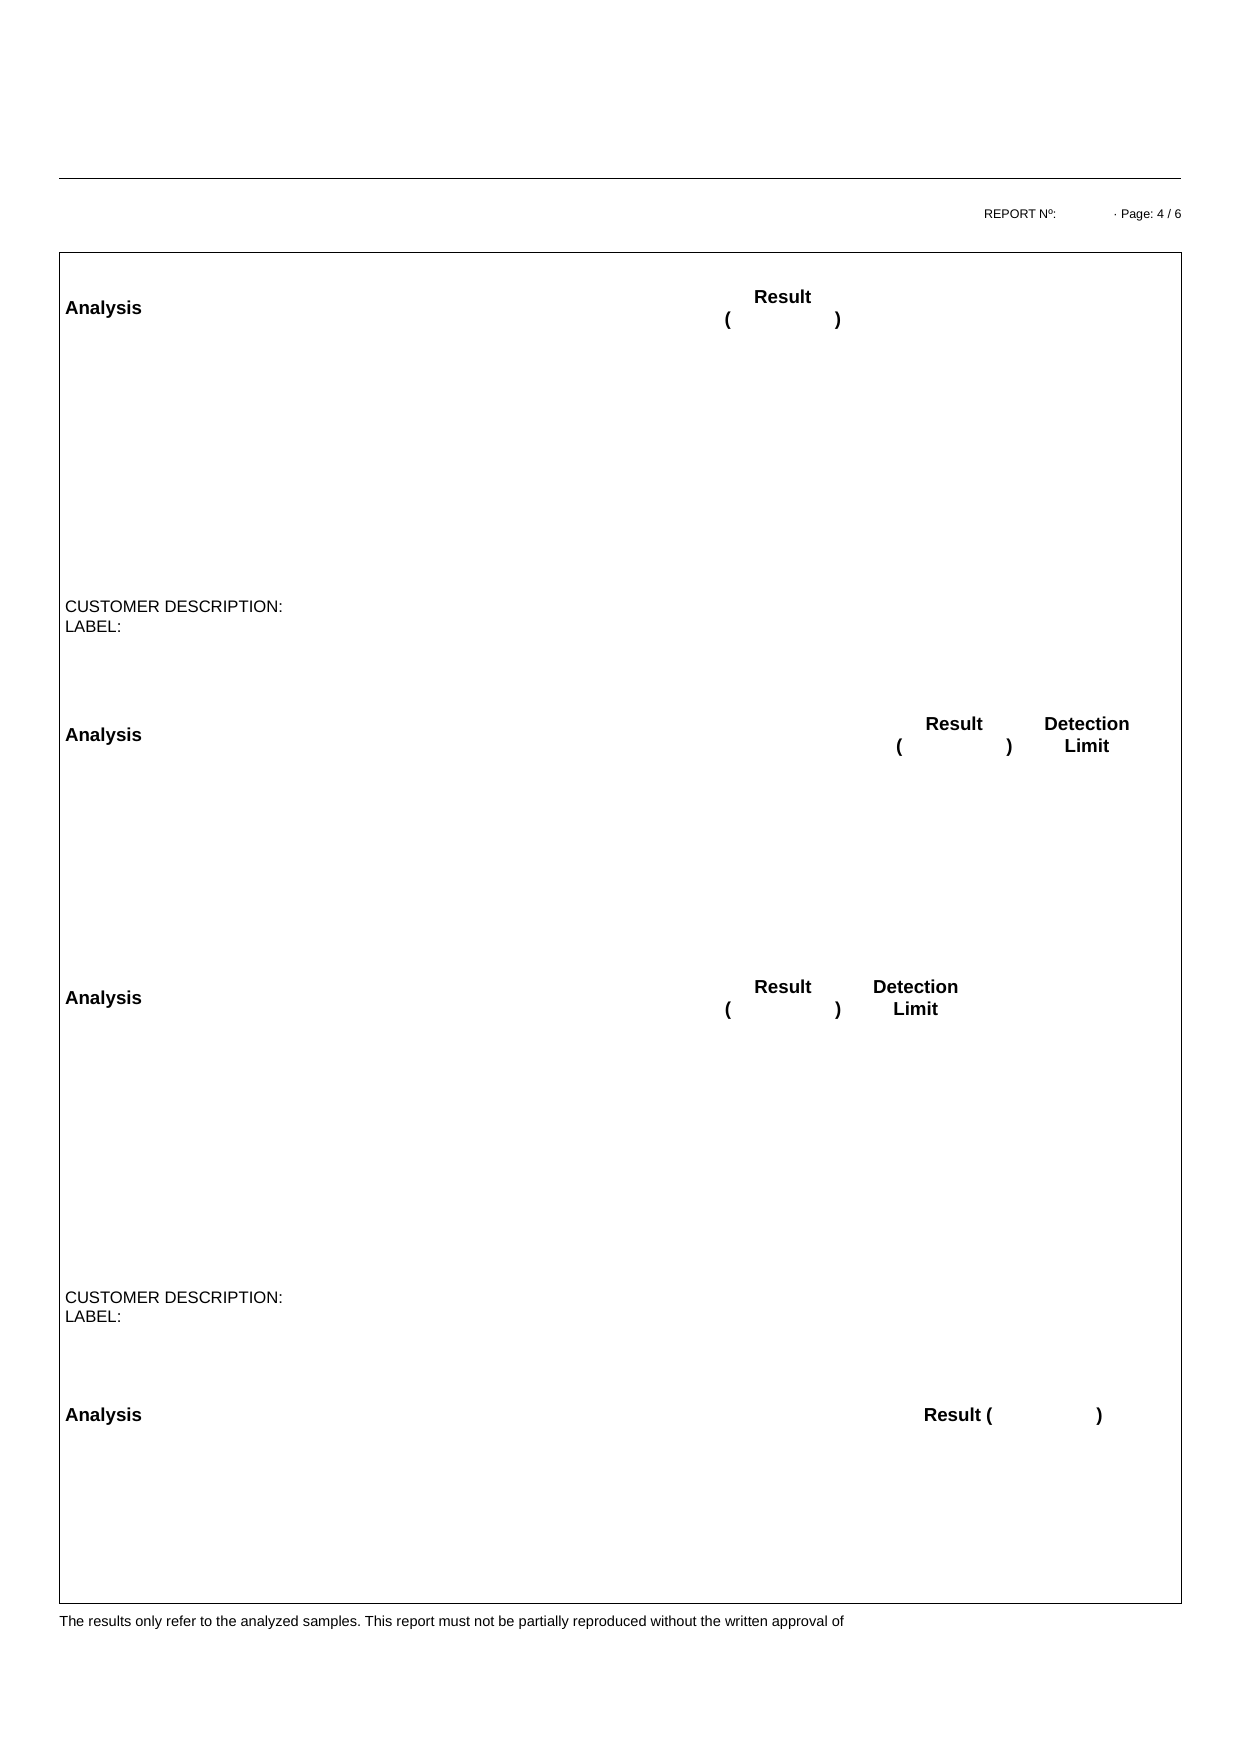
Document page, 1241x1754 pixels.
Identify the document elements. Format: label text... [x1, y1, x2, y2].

table_cell <line.result> [709, 348, 856, 482]
table_cell </for> [65, 1578, 1175, 1597]
table_cell <line.detection_limit> [856, 1038, 974, 1172]
table_cell <line.detection_limit> [1028, 348, 1146, 482]
table_cell <line.reference> [975, 1038, 1146, 1172]
table_cell <for each="line in conc.lines"> [65, 1425, 1175, 1444]
table_cell </for> [65, 1173, 1175, 1192]
table_cell <line.result> [880, 1444, 1028, 1578]
table_header Detection Limit [1028, 713, 1146, 756]
table_header Analysis [65, 976, 709, 1019]
table_header [1146, 976, 1175, 1019]
table_cell <line.corrected> [1146, 1038, 1175, 1172]
table_cell <for each="line in conc.lines"> [65, 329, 1175, 348]
table_cell <'* ' if (enac == 'True' and line.acredited == 'False') else ' '><line.analysis> [65, 1038, 709, 1172]
table_cell <for each="line in conc.lines"> [65, 756, 1175, 776]
table_header <range_title> [975, 976, 1146, 1019]
table_header Analysis [65, 286, 709, 329]
table_cell <line.corrected> [1146, 776, 1175, 910]
table_header [1146, 1404, 1175, 1425]
table_header [1146, 286, 1175, 329]
table_header [1028, 286, 1146, 329]
table_cell <'* ' if (enac == 'True' and line.acredited == 'False') else ' '><if test="line.analysis[0]=='<'"><line.analysis[line.analysis.find('>')+1:line.analysis.find('<i>')]> <line.analysis[line.analysis.find('<i>')+3:line.analysis.find('</i>')]> <line.analysis[line.analysis.find('</i>')+4:line.analysis.find('</div>')]></if><if test="line.analysis[0]!='<'"><line.analysis></if> [65, 1444, 880, 1578]
table_cell </for> [65, 482, 1175, 501]
table_header Detection Limit [856, 976, 974, 1019]
table_cell </for> [65, 910, 1175, 929]
table_cell <for each="line in conc.lines"> [65, 1019, 1175, 1038]
table_header Analysis [65, 1404, 880, 1425]
table_header Result (<initial_unit>) [880, 713, 1028, 756]
table_header Result (<initial_unit>) [880, 1404, 1146, 1425]
table_header Result (<initial_unit>) [709, 976, 856, 1019]
table_cell [1028, 1444, 1146, 1578]
table_header <range_title> [856, 286, 1028, 329]
table_cell <line.corrected> [1146, 348, 1175, 482]
table_cell <'* ' if (enac == 'True' and line.acredited == 'False') else ' '><line.analysis> [65, 776, 880, 910]
table_cell <'* ' if (enac == 'True' and line.acredited == 'False') else ' '><line.analysis> [65, 348, 709, 482]
table_cell <line.detection_limit> [1028, 776, 1146, 910]
table_header Analysis [65, 713, 880, 756]
table_header [1146, 713, 1175, 756]
table_cell <line.reference> [856, 348, 1028, 482]
table_cell <line.corrected> [1146, 1444, 1175, 1578]
table_header Result (<initial_unit>) [709, 286, 856, 329]
table_cell <line.result> [709, 1038, 856, 1172]
table_cell <line.result> [880, 776, 1028, 910]
table_header <set_lang(alt_lang)>Page: 1 / 6 Results Report <replace_number> Date: <format_date(print_date, user.language)> REPORT Nº: <number> REQUESTED BY: <party> ADDRESS: <party_address> RECEIVED SAMPLE <if test="report_type == 'normal'"> LABEL: <sample_label> CUSTOMER DESCRIPTION: <sample_client_description> <if test="report_section == 'for'"> FORMULATION TYPES: <sample_prodct_type> ACTIVE INGREDIENT: <sample_matrix> </if> </if> PRODUCER COMPANY: <sample_producer> CONFIRMATION SAMPLE RECEPTION: <format_date(sample_date, user.language)> CONTAINER: <sample_packages_quantity> <sample_package_type> BEGINNING OF THE ANALYSIS: <format_date(min_start_date, user.language)> SAMPLE PRESENTATION: <sample_package_state> END OF ANALYSIS: <format_date(max_end_date, user.language)><if test="report_type == 'normal'"> CODE OF THE SAMPLE: <sample_number></if> <if test="report_section == 'rp' and (stp_project == 'True' or stp_polisample_project == 'True')"> STUDY PLAN N°: <stp_code> </if> <if test="report_type == 'normal' and report_section == 'rp' and stp_project == 'True'"> APPLICATION DATES: <if test="stp_application_date"><format_date(stp_application_date, user.language)></if> SAMPLING DATE: <if test="stp_sampling_date"><format_date(stp_sampling_date, user.language)></if> TREATMENT: <stp_treatment> ZONE: <stp_zone> DOSE: <stp_dosis> DAYS AFTER TREATMENT (DAT): <stp_after_application_days> REPETITION: <stp_repetition> SENASA PROTOCOL N°: <stp_z_senasa_protocol> </if> RESULTS <for each="fraction in fractions"> <if test="report_type == 'normal'"> <if test="report_section in ('amb', 'sq') and report_result_type == 'result'"> <for each="conc in fraction.concentrations.values()"> <conc.label> </for> </if> <if test="report_section == 'for' and report_result_type in ('result', 'both')"> <for each="conc in fraction.concentrations.values()"> <conc.label> </for> </if> <if test="report_section in ('amb', 'sq') and report_result_type == 'result_range'"> <for each="conc in fraction.concentrations.values()"> <conc.label> </for> </if> <if test="report_section == 'for' and report_result_type == 'result_range'"> <for each="conc in fraction.concentrations.values()"> <conc.label> </for> </if> <if test="report_section in ('amb', 'sq') and report_result_type == 'both'"> <for each="conc in fraction.concentrations.values()"> <conc.label> </for> </if> <if test="report_section == 'mi' and report_result_type in ('result', 'both')"> <for each="conc in fraction.concentrations.values()"> <conc.label> </for> </if> <if test="report_section == 'mi' and report_result_type == 'result_range'"> <for each="conc in fraction.concentrations.values()"> <conc.label> </for> </if> <if test="report_section == 'rp' and report_result_type in ('result', 'both')"> <for each="conc in fraction.concentrations.values()"> <conc.label> </for> </if> <if test="report_section == 'rp' and report_result_type == 'result_range'"> <for each="conc in fraction.concentrations.values()"> <conc.label> </for> </if> </if> <if test="report_type == 'polisample'"> <if test="report_section in ('amb', 'sq')"> CUSTOMER DESCRIPTION: <fraction.client_description> LABEL: <fraction.label> <for each="conc in fraction.concentrations.values()"> <conc.label> <if test="report_result_type in ('result', 'both')"> </if> <if test="report_result_type == 'result_range'"> </if> </for> </if> <if test="report_section == 'for'"> CUSTOMER DESCRIPTION: <fraction.client_description> LABEL: <fraction.label> <for each="conc in fraction.concentrations.values()"> <conc.label> <if test="report_result_type in ('result', 'both')"> </if> <if test="report_result_type == 'result_range'"> </if> </for> </if> <if test="report_section == 'mi'"> CUSTOMER DESCRIPTION: <fraction.client_description> LABEL: <fraction.label> <for each="conc in fraction.concentrations.values()"> <conc.label> <if test="report_result_type in ('result', 'both')"> </if> <if test="report_result_type == 'result_range'"> </if> </for> </if> <if test="report_section == 'rp'"> <for each="conc in fraction.concentrations.values()"> <conc.label> <if test="report_result_type in ('result', 'both')"> </if> <if test="report_result_type == 'result_range'"> </if> </for> </if> </if> </for> <if test="comments or tas_project == 'True'"> OBSERVATIONS <if test="comments"> <for each="line in comments.split('\n')"> <line> </for> </if> <if test="tas_project == 'True'"> For the SAT NRO: <tas_code> </if> </if> METHODS <if test="report_section in ('amb', 'for', 'mi', 'sq')"> </if> <if test="report_section == 'rp'"> </if> <signer> <signer_role> [60, 253, 1181, 1603]
